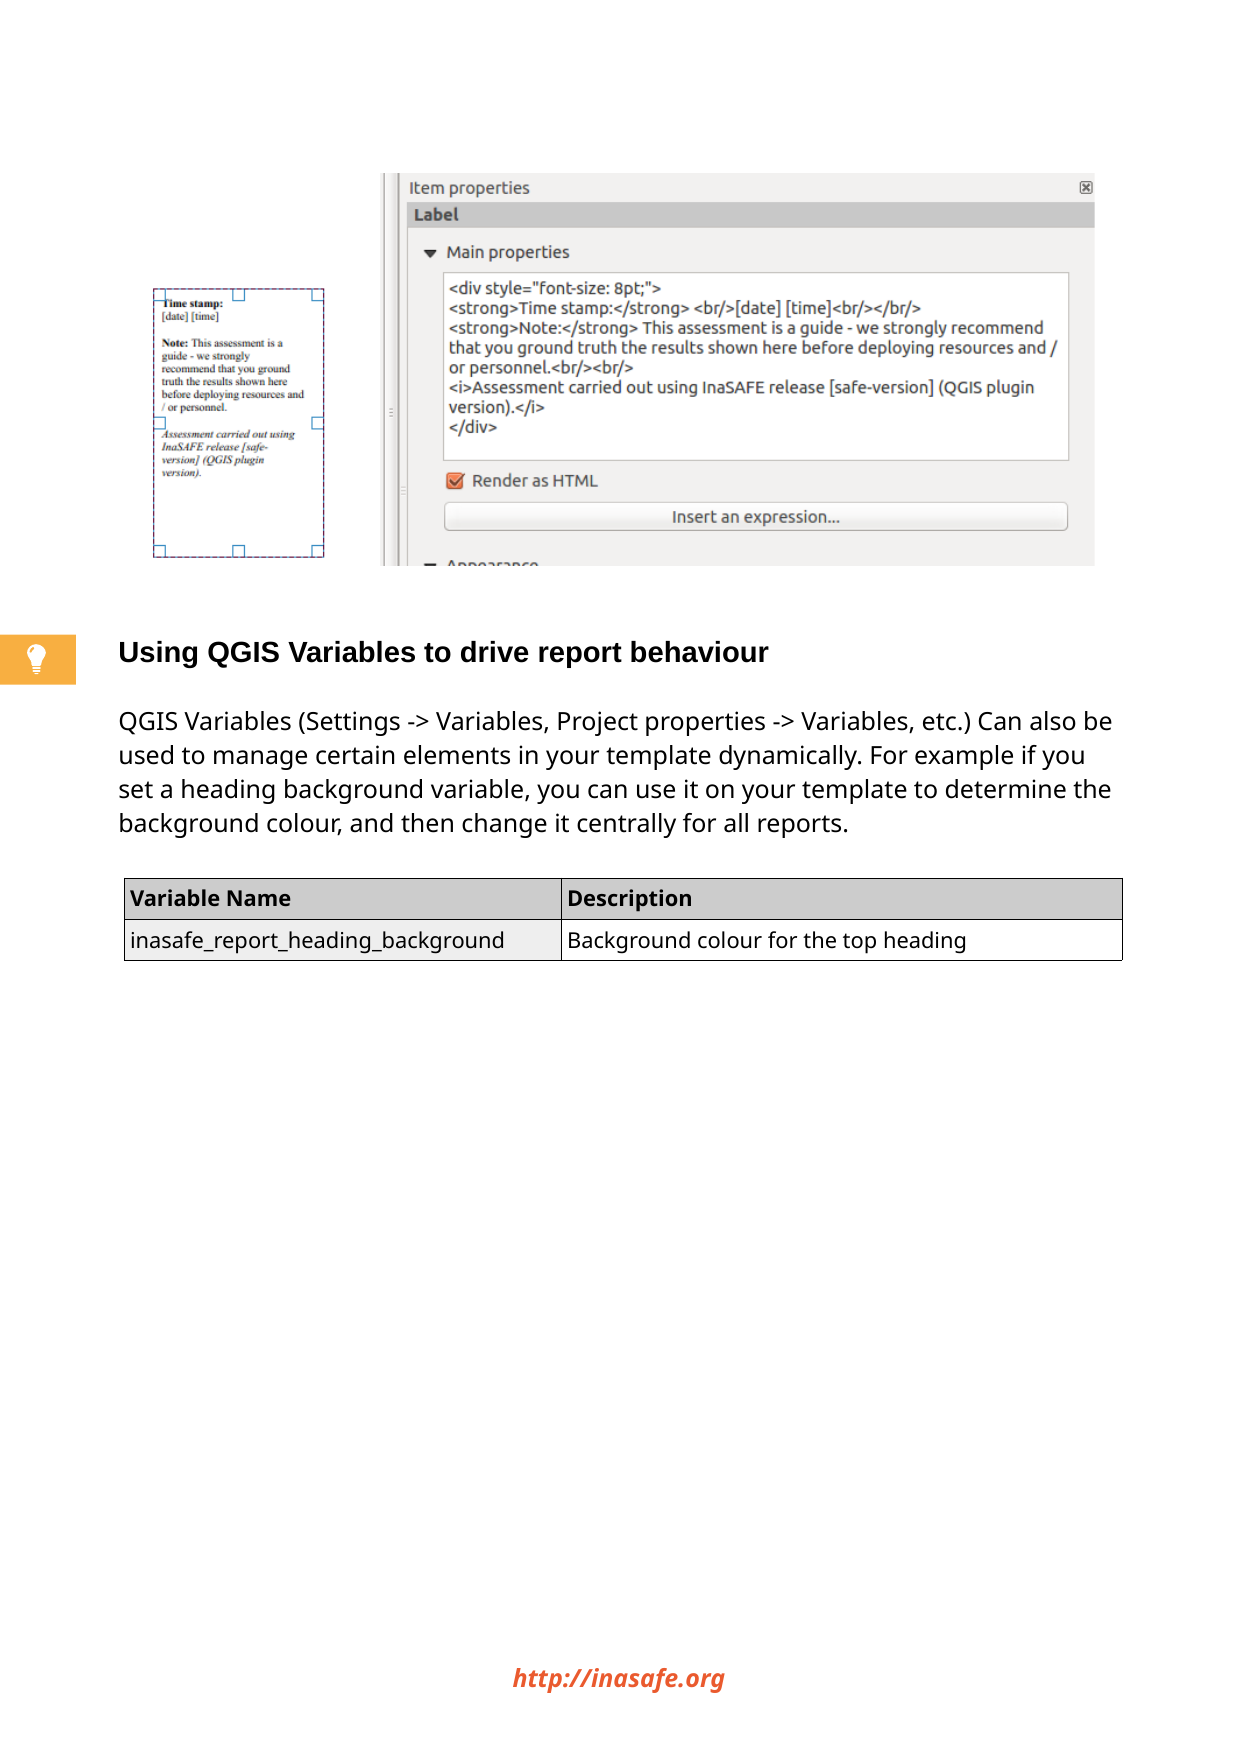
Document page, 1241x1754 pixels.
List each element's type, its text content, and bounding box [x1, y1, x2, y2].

table_header Description [562, 879, 1122, 919]
subtitle Using QGIS Variables to drive report behaviour [118, 635, 1122, 668]
table_cell inasafe_report_heading_background [125, 920, 561, 960]
text QGIS Variables (Settings -> Variables, Project properties -> Variables, etc.) Can also be used to manage certain elements in your template dynamically. For example if you set a heading background variable, you can use it on your template to determine the background colour, and then change it centrally for all reports. [118, 703, 1122, 840]
picture [145, 173, 1095, 566]
table_header Variable Name [125, 879, 561, 919]
table_cell Background colour for the top heading [562, 920, 1122, 960]
